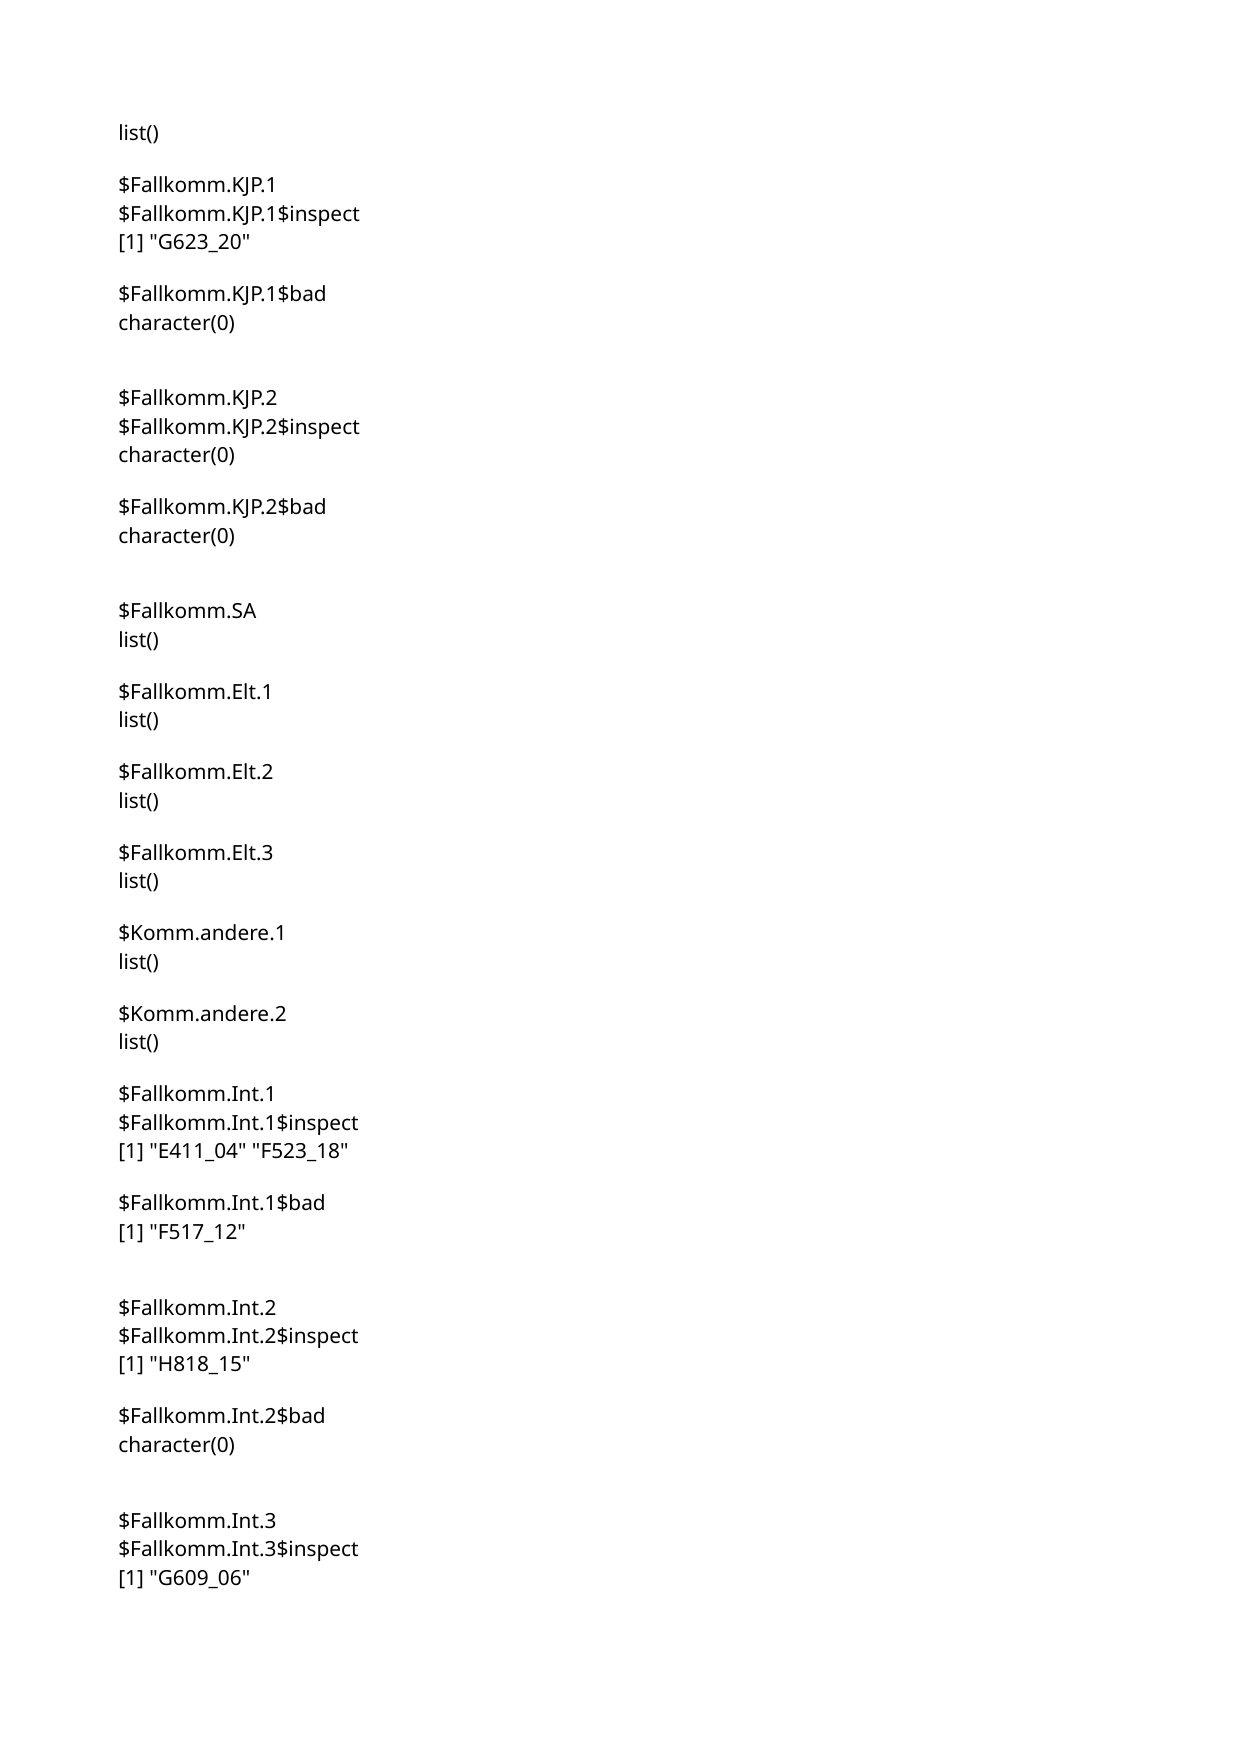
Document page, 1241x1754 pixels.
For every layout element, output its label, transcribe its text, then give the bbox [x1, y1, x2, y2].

text [1] "E411_04" "F523_18" [118, 1136, 1122, 1165]
text list() [118, 705, 1122, 734]
text character(0) [118, 308, 1122, 336]
text $Fallkomm.KJP.2 [118, 383, 1122, 412]
text list() [118, 118, 1122, 147]
text $Fallkomm.SA [118, 596, 1122, 625]
text $Fallkomm.Int.1$inspect [118, 1108, 1122, 1136]
text list() [118, 625, 1122, 653]
text $Fallkomm.KJP.1$inspect [118, 199, 1122, 227]
text $Fallkomm.Int.3 [118, 1506, 1122, 1534]
text character(0) [118, 440, 1122, 469]
text $Fallkomm.Int.2$inspect [118, 1321, 1122, 1349]
text $Komm.andere.1 [118, 918, 1122, 947]
text list() [118, 1027, 1122, 1056]
text $Fallkomm.Int.1$bad [118, 1188, 1122, 1217]
text character(0) [118, 521, 1122, 549]
text $Fallkomm.Int.2 [118, 1293, 1122, 1321]
text [1] "G623_20" [118, 227, 1122, 256]
text $Fallkomm.Int.2$bad [118, 1402, 1122, 1430]
text $Fallkomm.Elt.2 [118, 757, 1122, 786]
text list() [118, 786, 1122, 814]
text $Fallkomm.KJP.2$bad [118, 492, 1122, 521]
text $Fallkomm.Elt.1 [118, 677, 1122, 705]
text $Fallkomm.Elt.3 [118, 838, 1122, 866]
text [1] "F517_12" [118, 1217, 1122, 1245]
text character(0) [118, 1430, 1122, 1458]
text $Fallkomm.Int.1 [118, 1079, 1122, 1108]
text list() [118, 866, 1122, 895]
text $Fallkomm.Int.3$inspect [118, 1534, 1122, 1563]
text $Fallkomm.KJP.1$bad [118, 279, 1122, 308]
text [1] "G609_06" [118, 1563, 1122, 1591]
text $Fallkomm.KJP.2$inspect [118, 412, 1122, 440]
text $Fallkomm.KJP.1 [118, 170, 1122, 199]
text $Komm.andere.2 [118, 999, 1122, 1027]
text list() [118, 947, 1122, 975]
text [1] "H818_15" [118, 1349, 1122, 1378]
